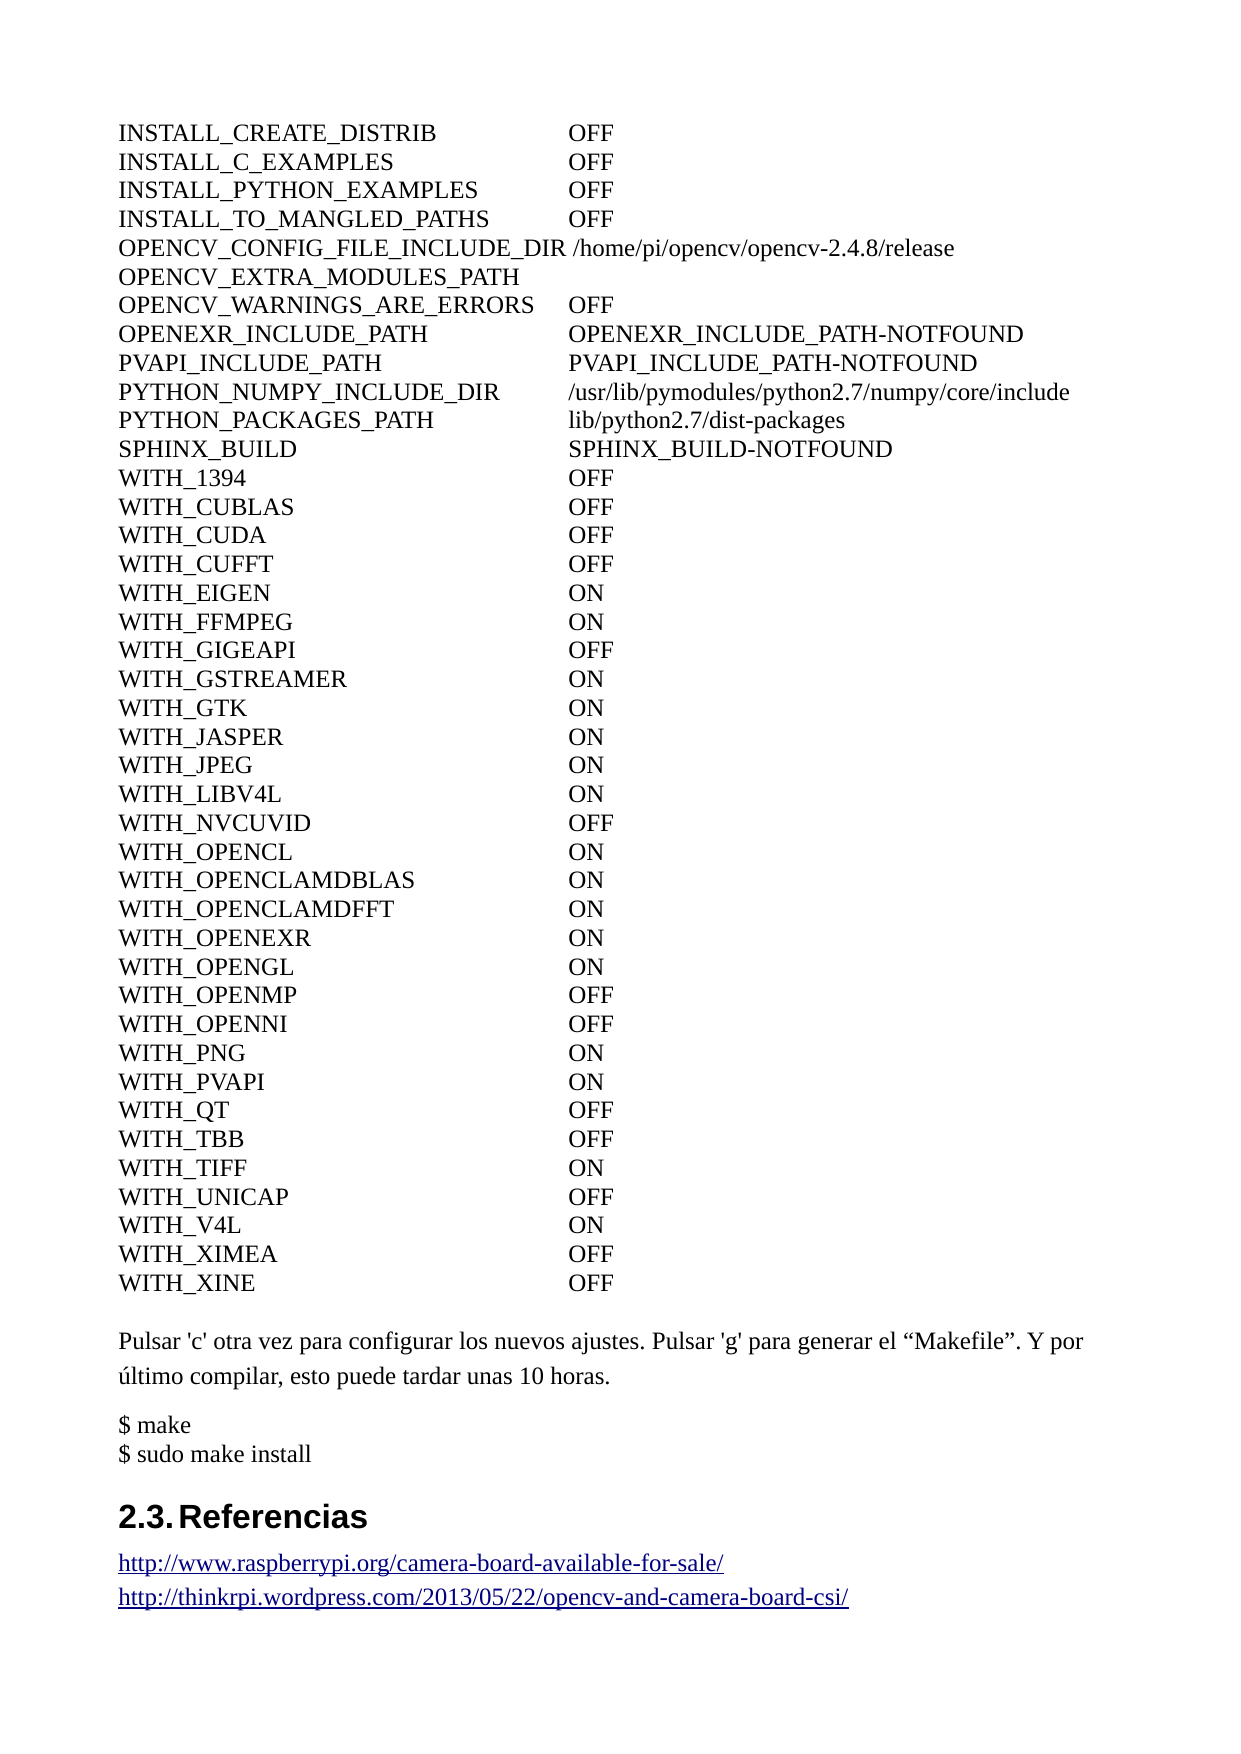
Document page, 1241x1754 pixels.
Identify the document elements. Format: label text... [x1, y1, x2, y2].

text WITH_OPENCL ON [118, 837, 1122, 866]
text http://www.raspberrypi.org/camera-board-available-for-sale/ [118, 1548, 1122, 1577]
text WITH_OPENCLAMDFFT ON [118, 894, 1122, 923]
text OPENCV_CONFIG_FILE_INCLUDE_DIR /home/pi/opencv/opencv-2.4.8/release [118, 233, 1122, 262]
text WITH_PNG ON [118, 1038, 1122, 1067]
text WITH_LIBV4L ON [118, 779, 1122, 808]
text WITH_OPENNI OFF [118, 1009, 1122, 1038]
text PVAPI_INCLUDE_PATH PVAPI_INCLUDE_PATH-NOTFOUND [118, 348, 1122, 377]
text WITH_1394 OFF [118, 463, 1122, 492]
text OPENCV_EXTRA_MODULES_PATH [118, 262, 1122, 291]
text WITH_CUDA OFF [118, 521, 1122, 549]
text WITH_XIMEA OFF [118, 1239, 1122, 1268]
text WITH_OPENGL ON [118, 952, 1122, 981]
text WITH_QT OFF [118, 1096, 1122, 1124]
text WITH_NVCUVID OFF [118, 808, 1122, 837]
text OPENCV_WARNINGS_ARE_ERRORS OFF [118, 291, 1122, 319]
text WITH_FFMPEG ON [118, 607, 1122, 636]
text WITH_GTK ON [118, 693, 1122, 722]
text OPENEXR_INCLUDE_PATH OPENEXR_INCLUDE_PATH-NOTFOUND [118, 319, 1122, 348]
text WITH_OPENCLAMDBLAS ON [118, 866, 1122, 894]
text WITH_TIFF ON [118, 1153, 1122, 1182]
text WITH_GIGEAPI OFF [118, 636, 1122, 664]
text INSTALL_CREATE_DISTRIB OFF [118, 118, 1122, 147]
text INSTALL_C_EXAMPLES OFF [118, 147, 1122, 176]
text http://thinkrpi.wordpress.com/2013/05/22/opencv-and-camera-board-csi/ [118, 1582, 1122, 1611]
text WITH_TBB OFF [118, 1124, 1122, 1153]
text WITH_UNICAP OFF [118, 1182, 1122, 1211]
text WITH_JASPER ON [118, 722, 1122, 751]
text $ make [118, 1410, 1122, 1439]
text INSTALL_PYTHON_EXAMPLES OFF [118, 176, 1122, 204]
text WITH_V4L ON [118, 1211, 1122, 1239]
text INSTALL_TO_MANGLED_PATHS OFF [118, 204, 1122, 233]
text WITH_OPENEXR ON [118, 923, 1122, 952]
text WITH_XINE OFF [118, 1268, 1122, 1297]
text SPHINX_BUILD SPHINX_BUILD-NOTFOUND [118, 434, 1122, 463]
text $ sudo make install [118, 1439, 1122, 1467]
text WITH_CUFFT OFF [118, 549, 1122, 578]
text WITH_JPEG ON [118, 751, 1122, 779]
text WITH_GSTREAMER ON [118, 664, 1122, 693]
text Pulsar 'c' otra vez para configurar los nuevos ajustes. Pulsar 'g' para generar el “Makefile”. Y por último compilar, esto puede tardar unas 10 horas. [118, 1326, 1122, 1389]
text WITH_EIGEN ON [118, 578, 1122, 607]
text PYTHON_NUMPY_INCLUDE_DIR /usr/lib/pymodules/python2.7/numpy/core/include [118, 377, 1122, 406]
text WITH_CUBLAS OFF [118, 492, 1122, 521]
text PYTHON_PACKAGES_PATH lib/python2.7/dist-packages [118, 406, 1122, 434]
text WITH_PVAPI ON [118, 1067, 1122, 1096]
text WITH_OPENMP OFF [118, 981, 1122, 1009]
subtitle Referencias [118, 1497, 1122, 1536]
